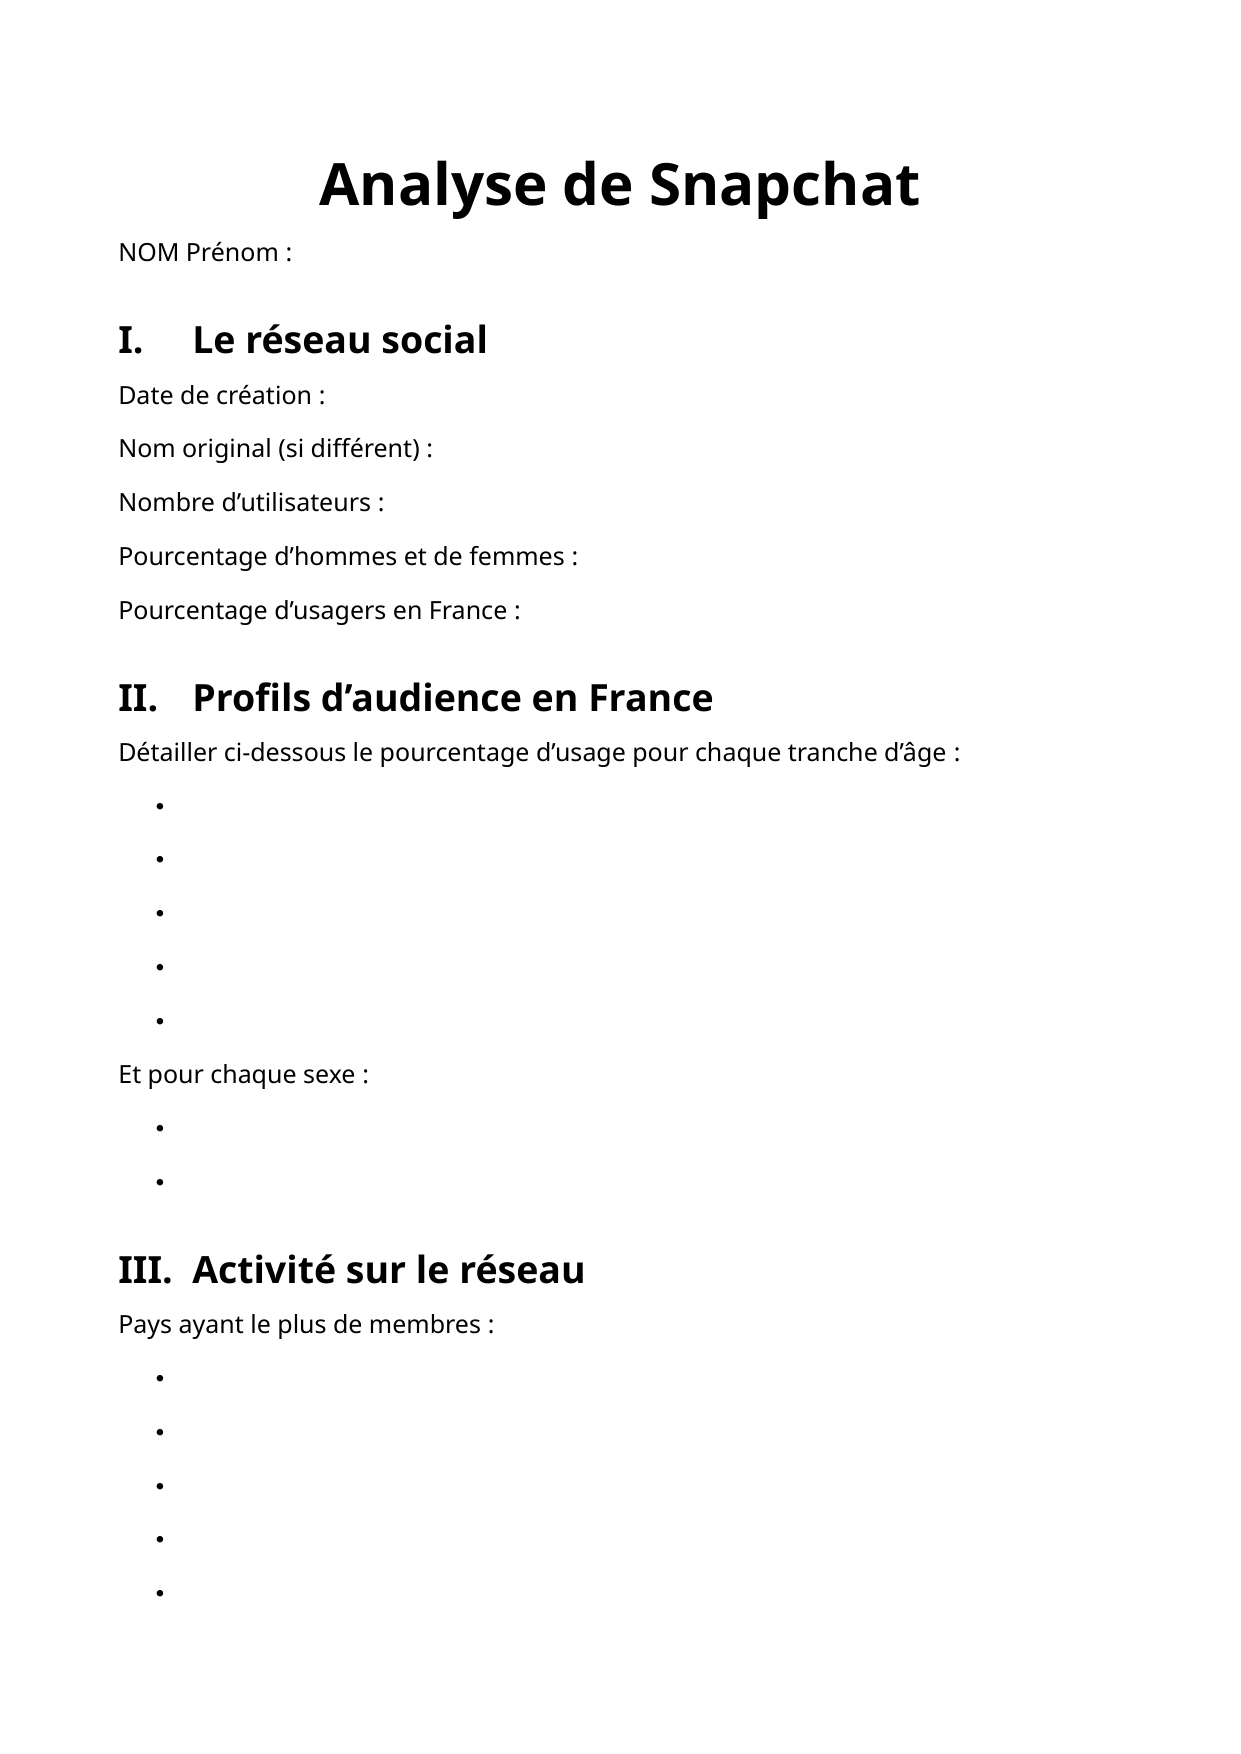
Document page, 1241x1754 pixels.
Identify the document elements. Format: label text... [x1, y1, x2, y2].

text NOM Prénom : [118, 235, 1122, 269]
title Analyse de Snapchat [118, 143, 1122, 223]
text Nombre d’utilisateurs : [118, 485, 1122, 519]
text Et pour chaque sexe : [118, 1057, 1122, 1091]
text Nom original (si différent) : [118, 431, 1122, 465]
text Pays ayant le plus de membres : [118, 1307, 1122, 1341]
subtitle Le réseau social [118, 314, 1122, 365]
subtitle Profils d’audience en France [118, 671, 1122, 722]
text Date de création : [118, 377, 1122, 411]
text Pourcentage d’hommes et de femmes : [118, 539, 1122, 573]
subtitle Activité sur le réseau [118, 1243, 1122, 1294]
text Détailler ci-dessous le pourcentage d’usage pour chaque tranche d’âge : [118, 735, 1122, 769]
text Pourcentage d’usagers en France : [118, 592, 1122, 626]
